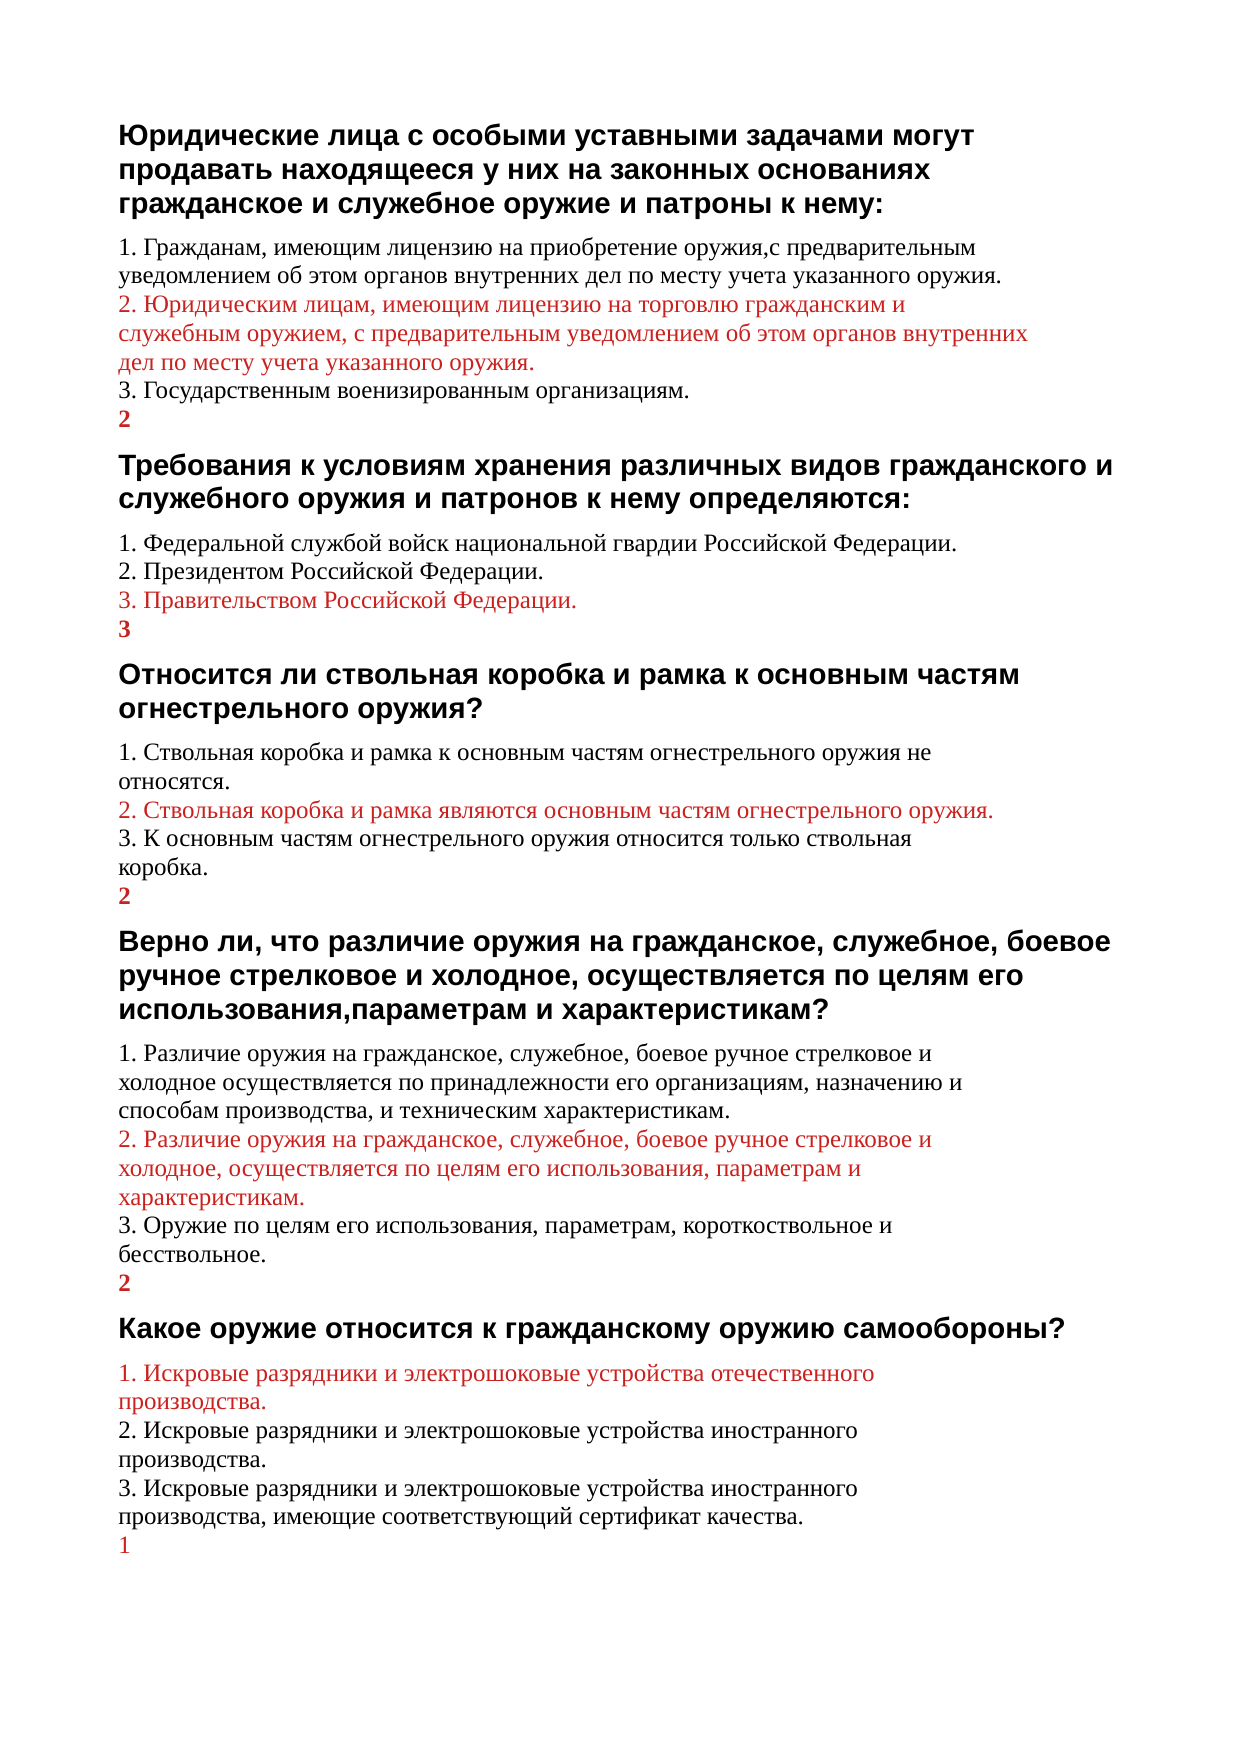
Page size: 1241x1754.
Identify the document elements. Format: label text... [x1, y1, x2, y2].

text 2. Президентом Российской Федерации. [118, 556, 1122, 585]
text 1. Федеральной службой войск национальной гвардии Российской Федерации. [118, 528, 1122, 556]
text способам производства, и техническим характеристикам. [118, 1096, 1122, 1124]
text 3. К основным частям огнестрельного оружия относится только ствольная [118, 823, 1122, 852]
text 2 [118, 881, 1122, 910]
subtitle Верно ли, что различие оружия на гражданское, служебное, боевое ручное стрелковое и холодное, осуществляется по целям его использования,параметрам и характеристикам? [118, 924, 1122, 1026]
text холодное осуществляется по принадлежности его организациям, назначению и [118, 1067, 1122, 1096]
text 1 [118, 1530, 1122, 1559]
text 2. Юридическим лицам, имеющим лицензию на торговлю гражданским и [118, 289, 1122, 318]
text 2. Искровые разрядники и электрошоковые устройства иностранного [118, 1415, 1122, 1444]
text 3. Оружие по целям его использования, параметрам, короткоствольное и [118, 1211, 1122, 1239]
text производства. [118, 1444, 1122, 1473]
text коробка. [118, 852, 1122, 881]
subtitle Какое оружие относится к гражданскому оружию самообороны? [118, 1311, 1122, 1345]
text 1. Гражданам, имеющим лицензию на приобретение оружия,с предварительным уведомлением об этом органов внутренних дел по месту учета указанного оружия. [118, 232, 1122, 289]
text 3 [118, 614, 1122, 643]
text производства, имеющие соответствующий сертификат качества. [118, 1501, 1122, 1530]
text 2. Различие оружия на гражданское, служебное, боевое ручное стрелковое и [118, 1124, 1122, 1153]
text служебным оружием, с предварительным уведомлением об этом органов внутренних [118, 318, 1122, 347]
subtitle Юридические лица с особыми уставными задачами могут продавать находящееся у них на законных основаниях гражданское и служебное оружие и патроны к нему: [118, 118, 1122, 219]
text 1. Искровые разрядники и электрошоковые устройства отечественного [118, 1358, 1122, 1386]
text бесствольное. [118, 1239, 1122, 1268]
text 1. Ствольная коробка и рамка к основным частям огнестрельного оружия не [118, 737, 1122, 766]
text 3. Правительством Российской Федерации. [118, 585, 1122, 614]
text дел по месту учета указанного оружия. [118, 347, 1122, 376]
text холодное, осуществляется по целям его использования, параметрам и [118, 1153, 1122, 1182]
text производства. [118, 1386, 1122, 1415]
text 2. Ствольная коробка и рамка являются основным частям огнестрельного оружия. [118, 795, 1122, 823]
text 2 [118, 404, 1122, 433]
text относятся. [118, 766, 1122, 795]
text характеристикам. [118, 1182, 1122, 1211]
text 3. Искровые разрядники и электрошоковые устройства иностранного [118, 1473, 1122, 1501]
text 2 [118, 1268, 1122, 1297]
text 3. Государственным военизированным организациям. [118, 376, 1122, 404]
text 1. Различие оружия на гражданское, служебное, боевое ручное стрелковое и [118, 1038, 1122, 1067]
subtitle Относится ли ствольная коробка и рамка к основным частям огнестрельного оружия? [118, 657, 1122, 725]
subtitle Требования к условиям хранения различных видов гражданского и служебного оружия и патронов к нему определяются: [118, 448, 1122, 515]
